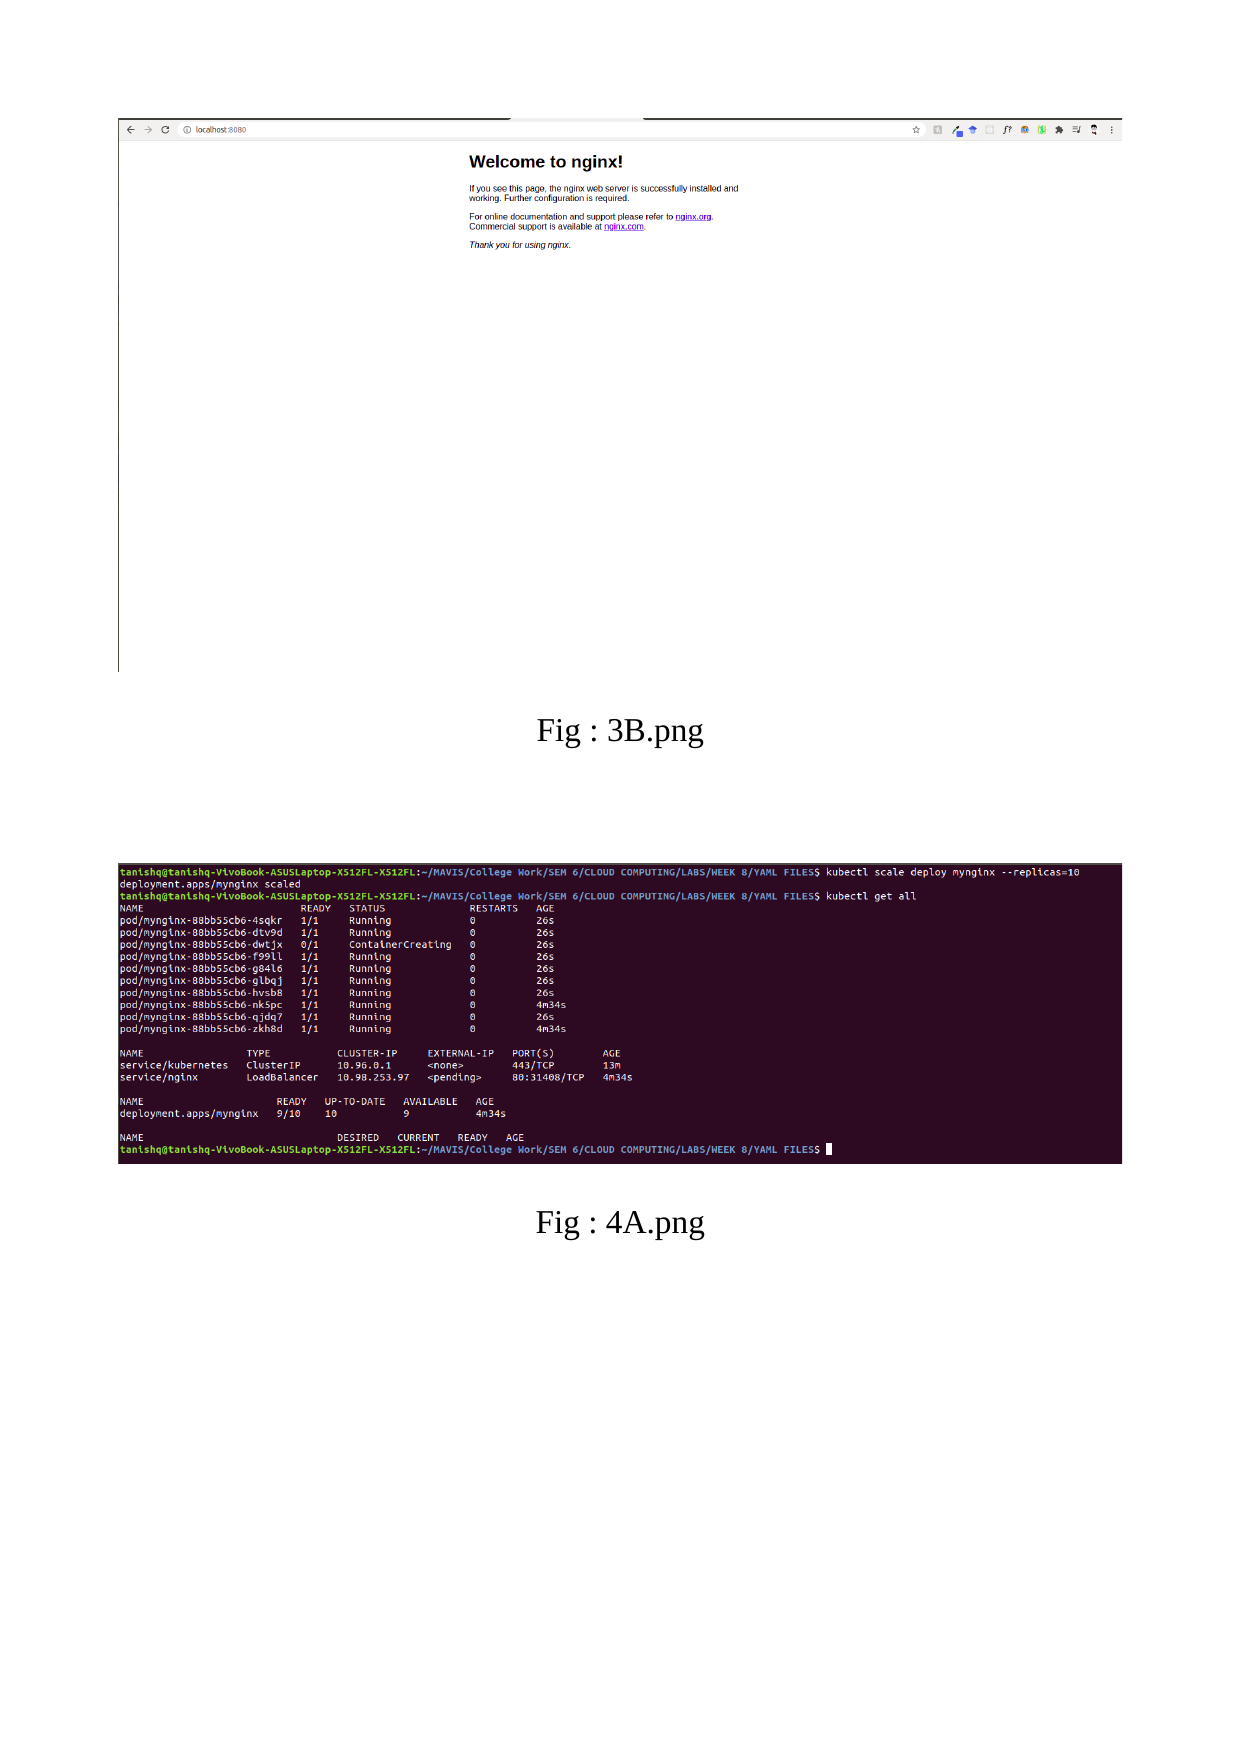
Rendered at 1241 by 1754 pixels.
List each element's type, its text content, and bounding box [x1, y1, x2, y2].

text Fig : 3B.png [118, 710, 1122, 748]
text Fig : 4A.png [118, 1202, 1122, 1241]
picture [118, 118, 1123, 672]
picture [118, 863, 1123, 1164]
